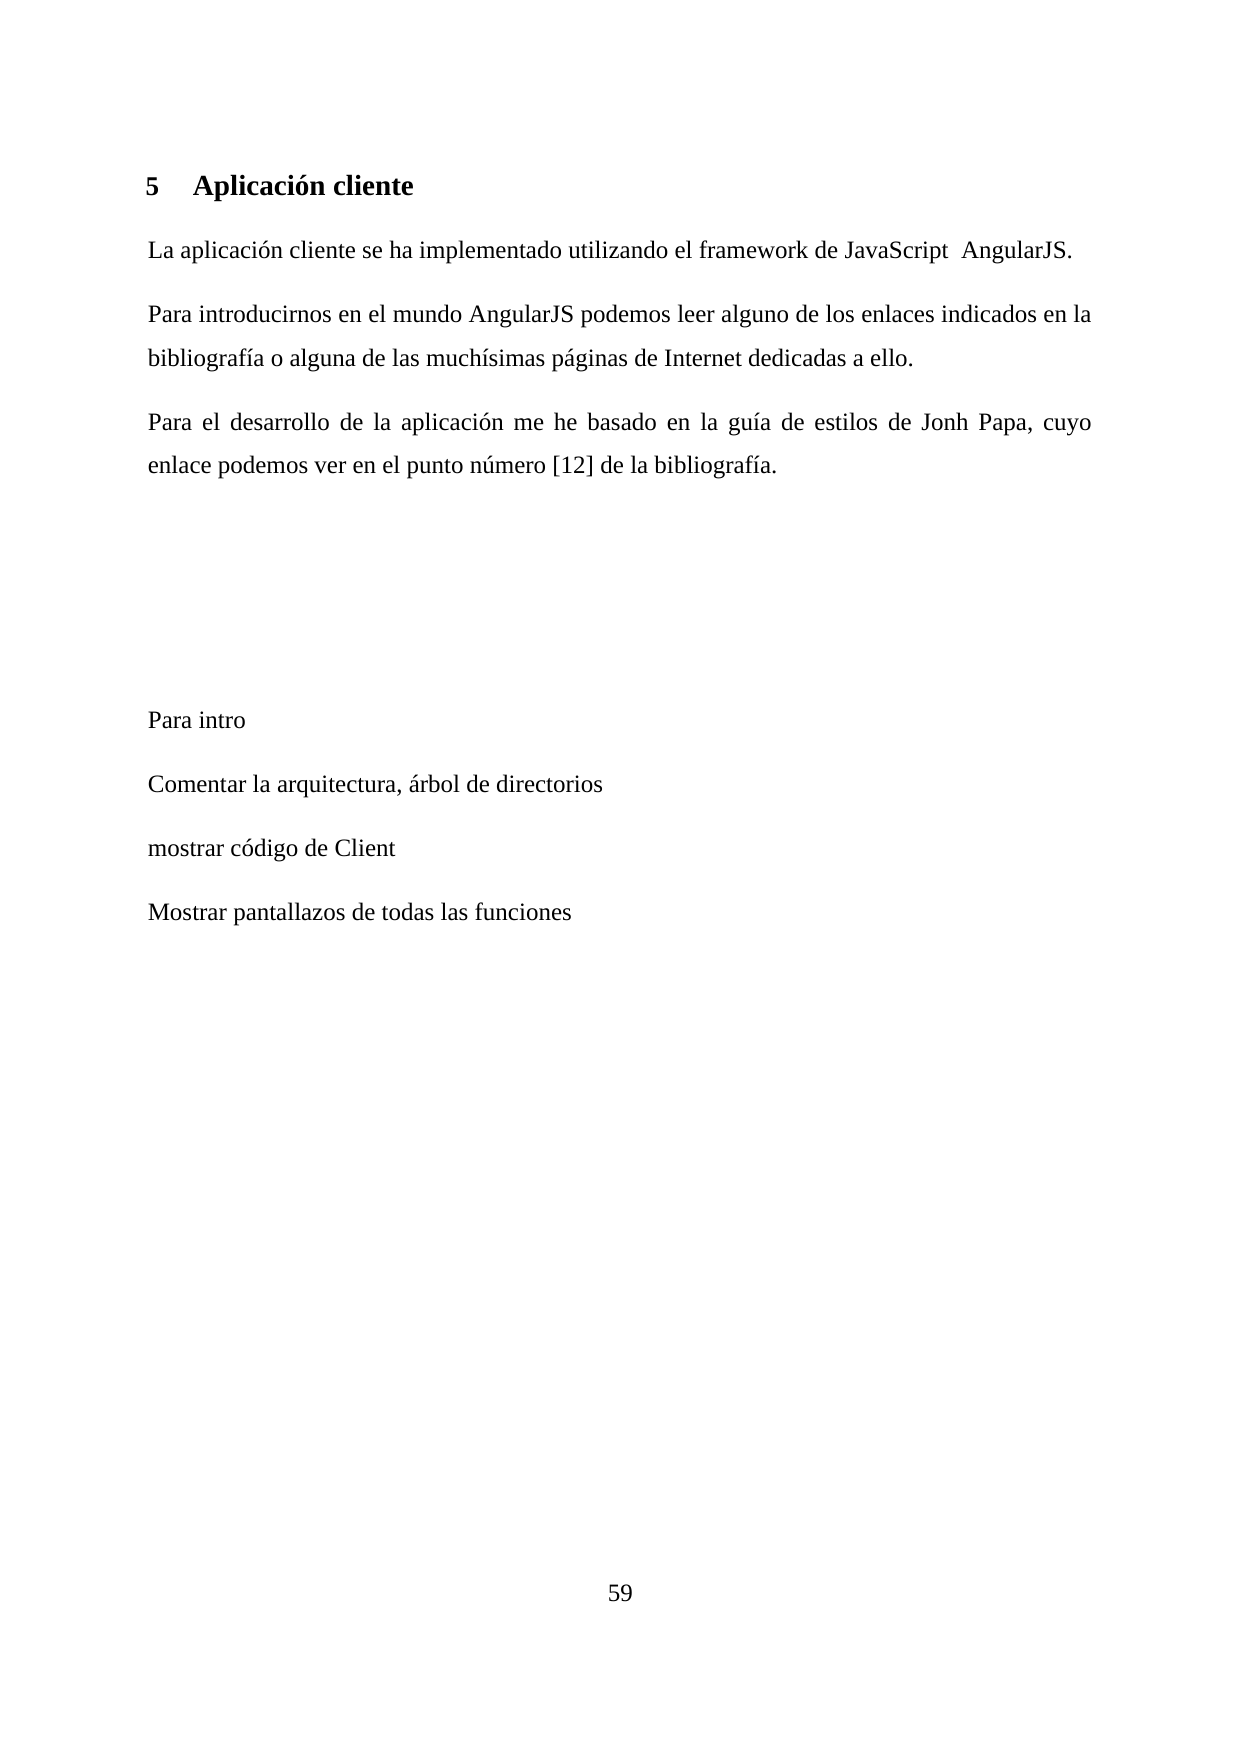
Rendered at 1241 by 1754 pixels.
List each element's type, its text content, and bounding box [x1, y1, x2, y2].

text Para introducirnos en el mundo AngularJS podemos leer alguno de los enlaces indicados en la bibliografía o alguna de las muchísimas páginas de Internet dedicadas a ello. [148, 299, 1093, 371]
text La aplicación cliente se ha implementado utilizando el framework de JavaScript AngularJS. [148, 236, 1093, 264]
subtitle Aplicación cliente [139, 168, 1093, 202]
text Comentar la arquitectura, árbol de directorios [148, 769, 1093, 798]
text mostrar código de Client [148, 833, 1093, 862]
text Para intro [148, 706, 1093, 734]
text Para el desarrollo de la aplicación me he basado en la guía de estilos de Jonh Papa, cuyo enlace podemos ver en el punto número [12] de la bibliografía. [148, 407, 1093, 478]
text Mostrar pantallazos de todas las funciones [148, 897, 1093, 926]
